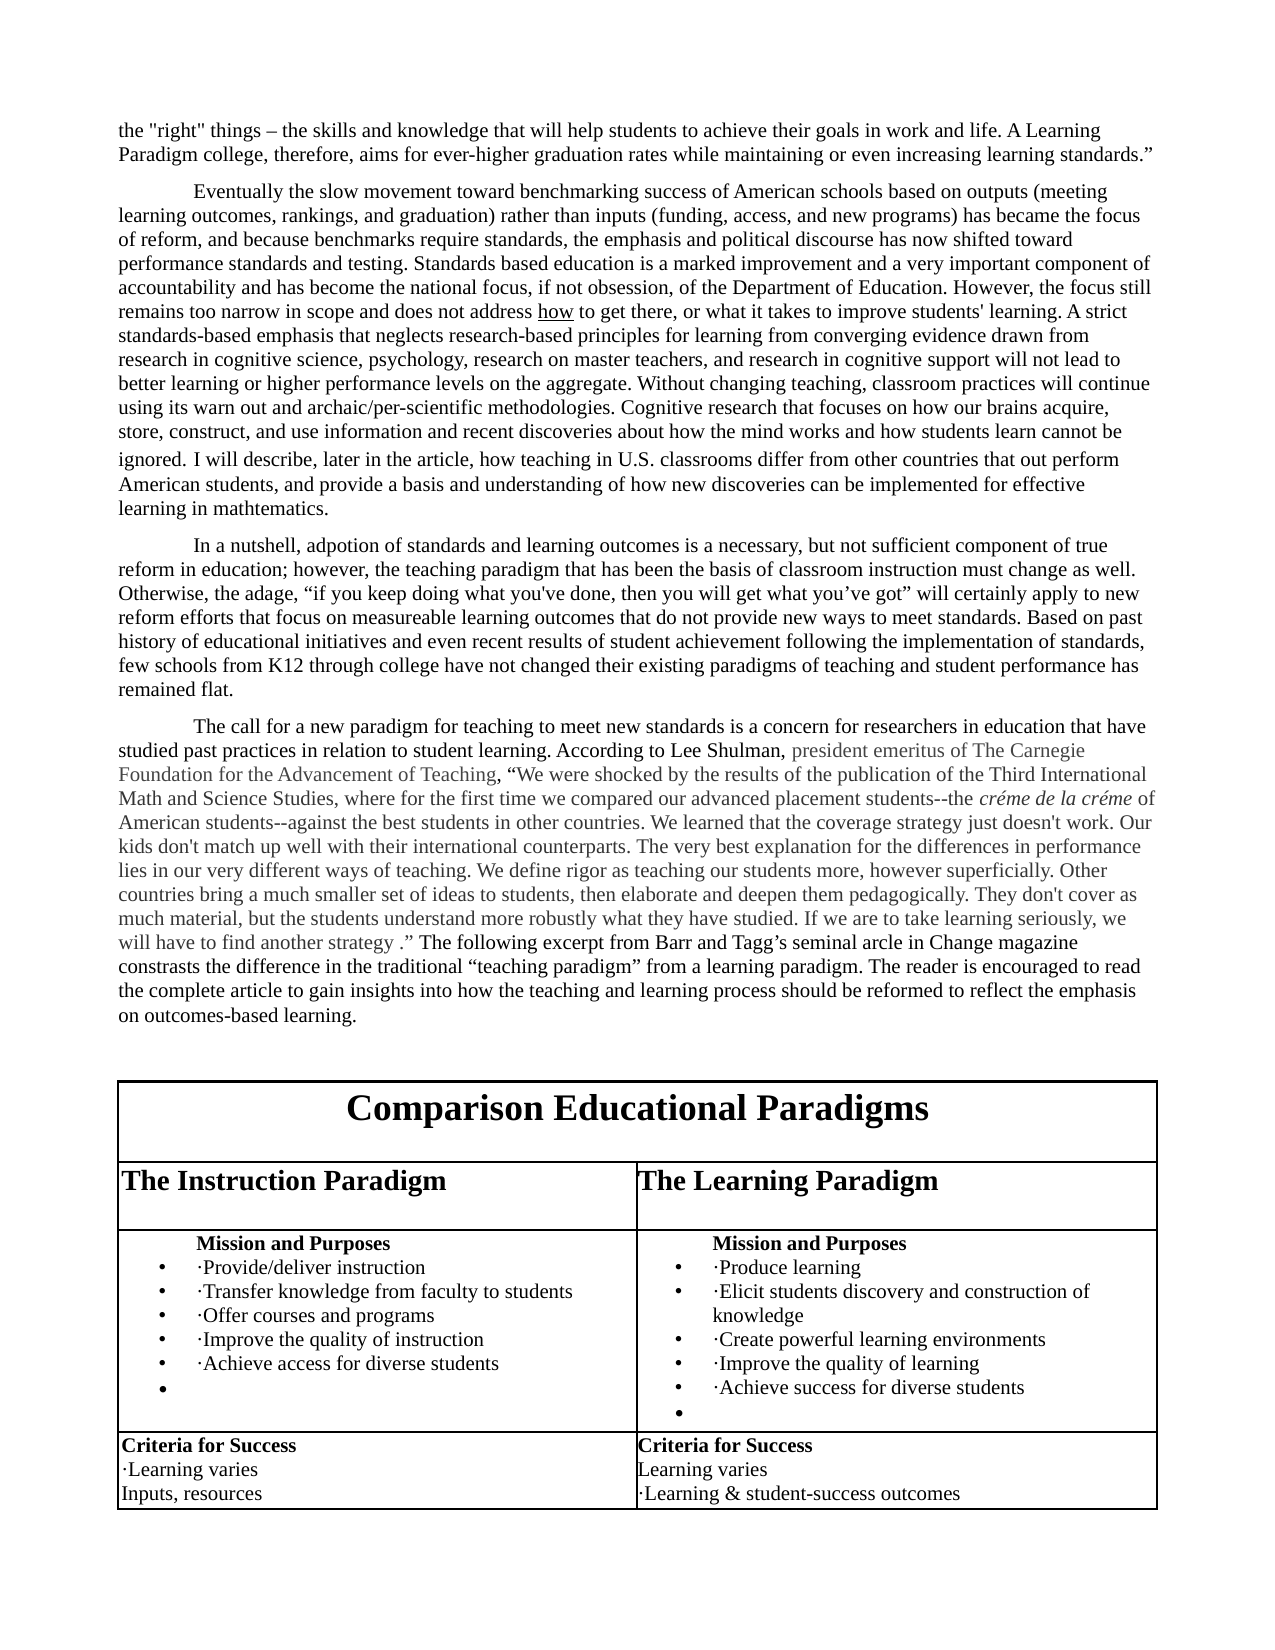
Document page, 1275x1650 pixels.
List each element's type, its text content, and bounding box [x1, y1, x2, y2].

text In a nutshell, adpotion of standards and learning outcomes is a necessary, but not sufficient component of true reform in education; however, the teaching paradigm that has been the basis of classroom instruction must change as well. Otherwise, the adage, “if you keep doing what you've done, then you will get what you’ve got” will certainly apply to new reform efforts that focus on measureable learning outcomes that do not provide new ways to meet standards. Based on past history of educational initiatives and even recent results of student achievement following the implementation of standards, few schools from K12 through college have not changed their existing paradigms of teaching and student performance has remained flat. [118, 533, 1157, 701]
text The call for a new paradigm for teaching to meet new standards is a concern for researchers in education that have studied past practices in relation to student learning. According to Lee Shulman, president emeritus of The Carnegie Foundation for the Advancement of Teaching, “We were shocked by the results of the publication of the Third International Math and Science Studies, where for the first time we compared our advanced placement students--the créme de la créme of American students--against the best students in other countries. We learned that the coverage strategy just doesn't work. Our kids don't match up well with their international counterparts. The very best explanation for the differences in performance lies in our very different ways of teaching. We define rigor as teaching our students more, however superficially. Other countries bring a much smaller set of ideas to students, then elaborate and deepen them pedagogically. They don't cover as much material, but the students understand more robustly what they have studied. If we are to take learning seriously, we will have to find another strategy .” The following excerpt from Barr and Tagg’s seminal arcle in Change magazine constrasts the difference in the traditional “teaching paradigm” from a learning paradigm. The reader is encouraged to read the complete article to gain insights into how the teaching and learning process should be reformed to reflect the emphasis on outcomes-based learning. [118, 714, 1157, 1027]
text the "right" things – the skills and knowledge that will help students to achieve their goals in work and life. A Learning Paradigm college, therefore, aims for ever-higher graduation rates while maintaining or even increasing learning standards.” [118, 118, 1157, 166]
text Eventually the slow movement toward benchmarking success of American schools based on outputs (meeting learning outcomes, rankings, and graduation) rather than inputs (funding, access, and new programs) has became the focus of reform, and because benchmarks require standards, the emphasis and political discourse has now shifted toward performance standards and testing. Standards based education is a marked improvement and a very important component of accountability and has become the national focus, if not obsession, of the Department of Education. However, the focus still remains too narrow in scope and does not address how to get there, or what it takes to improve students' learning. A strict standards-based emphasis that neglects research-based principles for learning from converging evidence drawn from research in cognitive science, psychology, research on master teachers, and research in cognitive support will not lead to better learning or higher performance levels on the aggregate. Without changing teaching, classroom practices will continue using its warn out and archaic/per-scientific methodologies. Cognitive research that focuses on how our brains acquire, store, construct, and use information and recent discoveries about how the mind works and how students learn cannot be ignored. I will describe, later in the article, how teaching in U.S. classrooms differ from other countries that out perform American students, and provide a basis and understanding of how new discoveries can be implemented for effective learning in mathtematics. [118, 179, 1157, 520]
table_header Comparison Educational Paradigms [119, 1083, 1156, 1161]
table_cell Criteria for Success ·Learning varies Inputs, resources [119, 1433, 636, 1508]
table_cell The Learning Paradigm [638, 1163, 1156, 1229]
table_cell Criteria for Success Learning varies ·Learning & student-success outcomes [638, 1433, 1156, 1508]
table_cell Mission and Purposes ·Provide/deliver instruction ·Transfer knowledge from faculty to students ·Offer courses and programs ·Improve the quality of instruction ·Achieve access for diverse students [119, 1231, 636, 1431]
table_cell The Instruction Paradigm [119, 1163, 636, 1229]
table_cell Mission and Purposes ·Produce learning ·Elicit students discovery and construction of knowledge ·Create powerful learning environments ·Improve the quality of learning ·Achieve success for diverse students [638, 1231, 1156, 1431]
